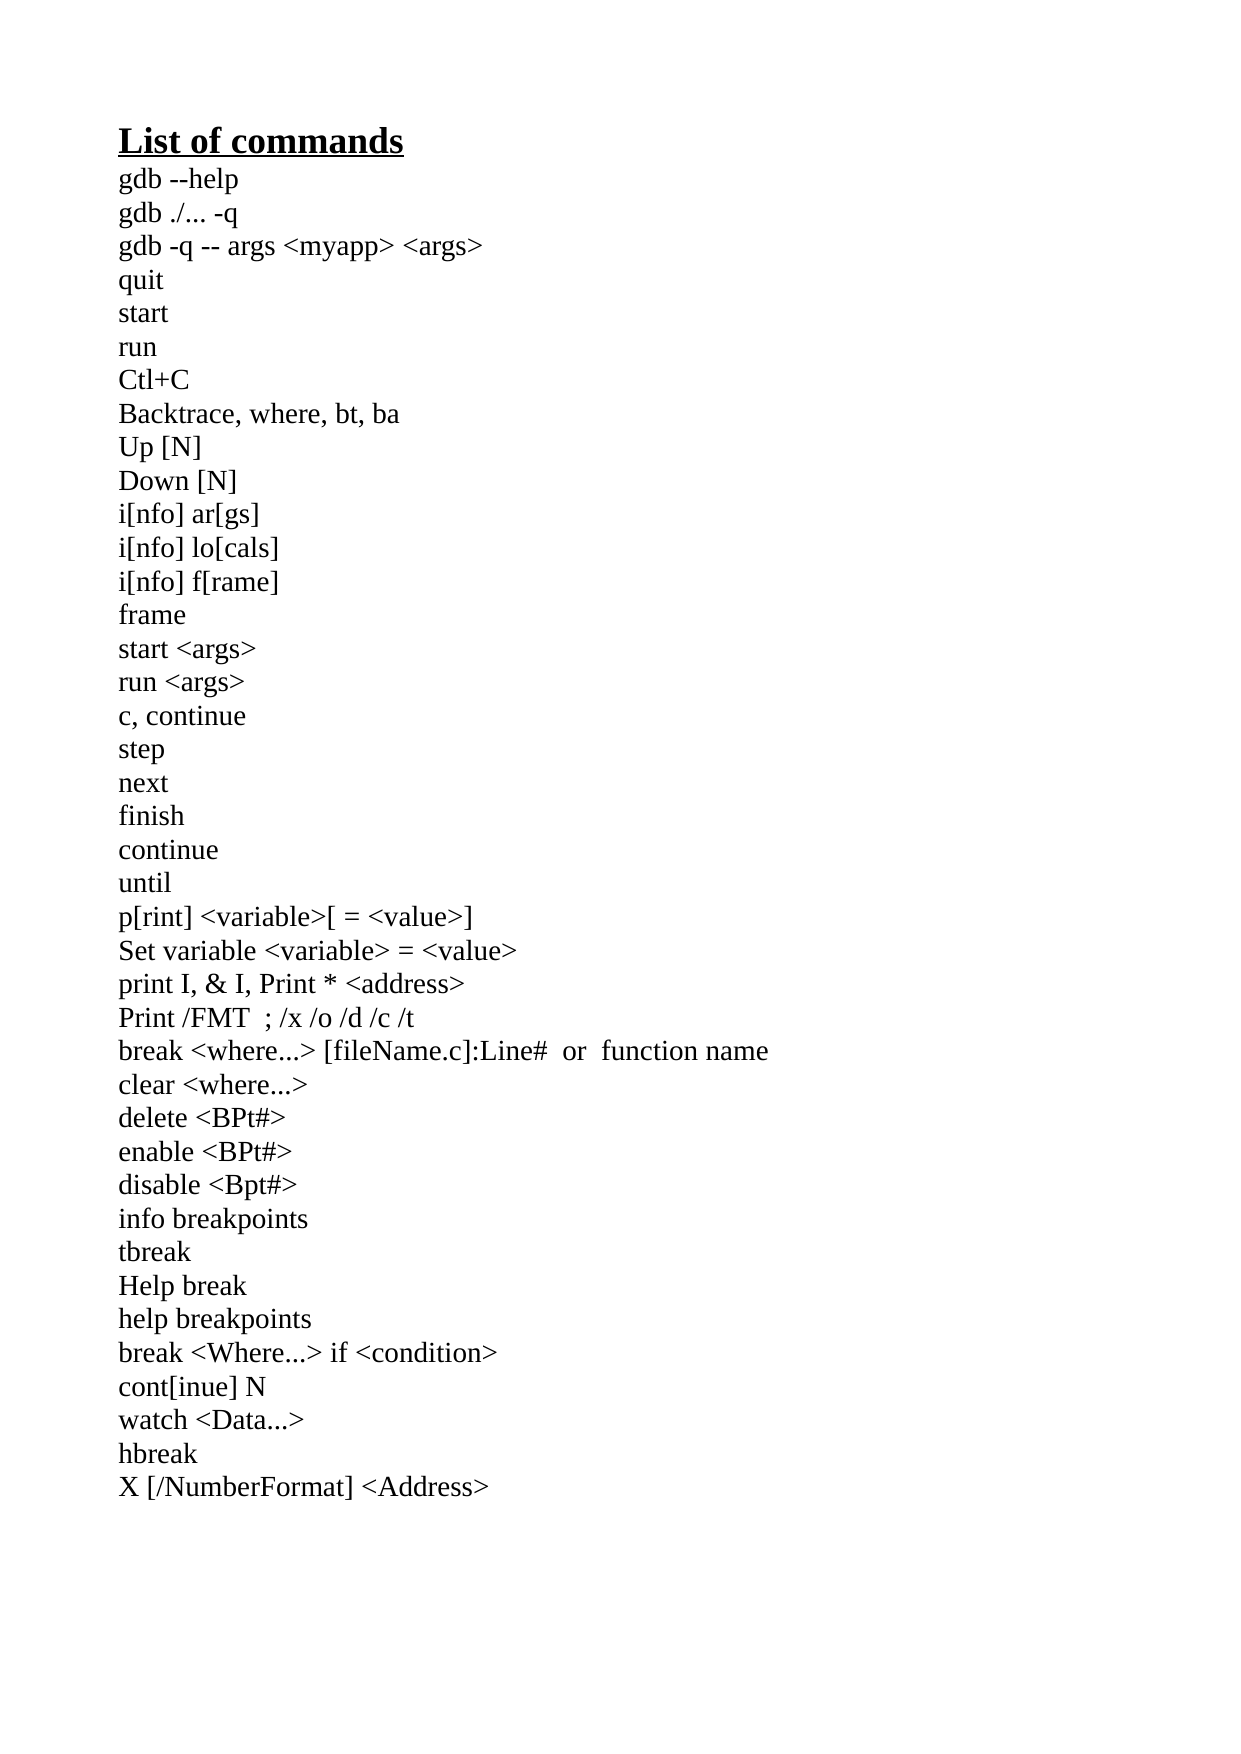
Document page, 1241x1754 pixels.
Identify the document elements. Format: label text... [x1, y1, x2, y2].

text gdb ./... -q [118, 195, 1122, 228]
text clear <where...> [118, 1067, 1122, 1100]
text hbreak [118, 1436, 1122, 1469]
text c, continue [118, 698, 1122, 731]
text i[nfo] lo[cals] [118, 530, 1122, 564]
text enable <BPt#> [118, 1134, 1122, 1167]
text print I, & I, Print * <address> [118, 966, 1122, 1000]
text Backtrace, where, bt, ba [118, 396, 1122, 429]
text Help break [118, 1268, 1122, 1302]
text break <where...> [fileName.c]:Line# or function name [118, 1033, 1122, 1067]
text Ctl+C [118, 362, 1122, 396]
text start [118, 295, 1122, 329]
text step [118, 731, 1122, 765]
text gdb -q -- args <myapp> <args> [118, 228, 1122, 262]
text i[nfo] ar[gs] [118, 497, 1122, 530]
text start <args> [118, 631, 1122, 664]
text next [118, 765, 1122, 798]
text frame [118, 597, 1122, 631]
text delete <BPt#> [118, 1100, 1122, 1134]
text X [/NumberFormat] <Address> [118, 1469, 1122, 1503]
text Set variable <variable> = <value> [118, 933, 1122, 966]
text run [118, 329, 1122, 362]
text help breakpoints [118, 1302, 1122, 1335]
text p[rint] <variable>[ = <value>] [118, 899, 1122, 933]
text gdb --help [118, 161, 1122, 195]
text watch <Data...> [118, 1402, 1122, 1436]
text i[nfo] f[rame] [118, 564, 1122, 597]
text Print /FMT ; /x /o /d /c /t [118, 1000, 1122, 1033]
text Up [N] [118, 429, 1122, 463]
text tbreak [118, 1234, 1122, 1268]
text cont[inue] N [118, 1369, 1122, 1402]
text info breakpoints [118, 1201, 1122, 1234]
text List of commands [118, 118, 1122, 161]
text quit [118, 262, 1122, 295]
text disable <Bpt#> [118, 1167, 1122, 1201]
text run <args> [118, 664, 1122, 698]
text Down [N] [118, 463, 1122, 497]
text finish [118, 798, 1122, 832]
text break <Where...> if <condition> [118, 1335, 1122, 1369]
text until [118, 866, 1122, 899]
text continue [118, 832, 1122, 866]
